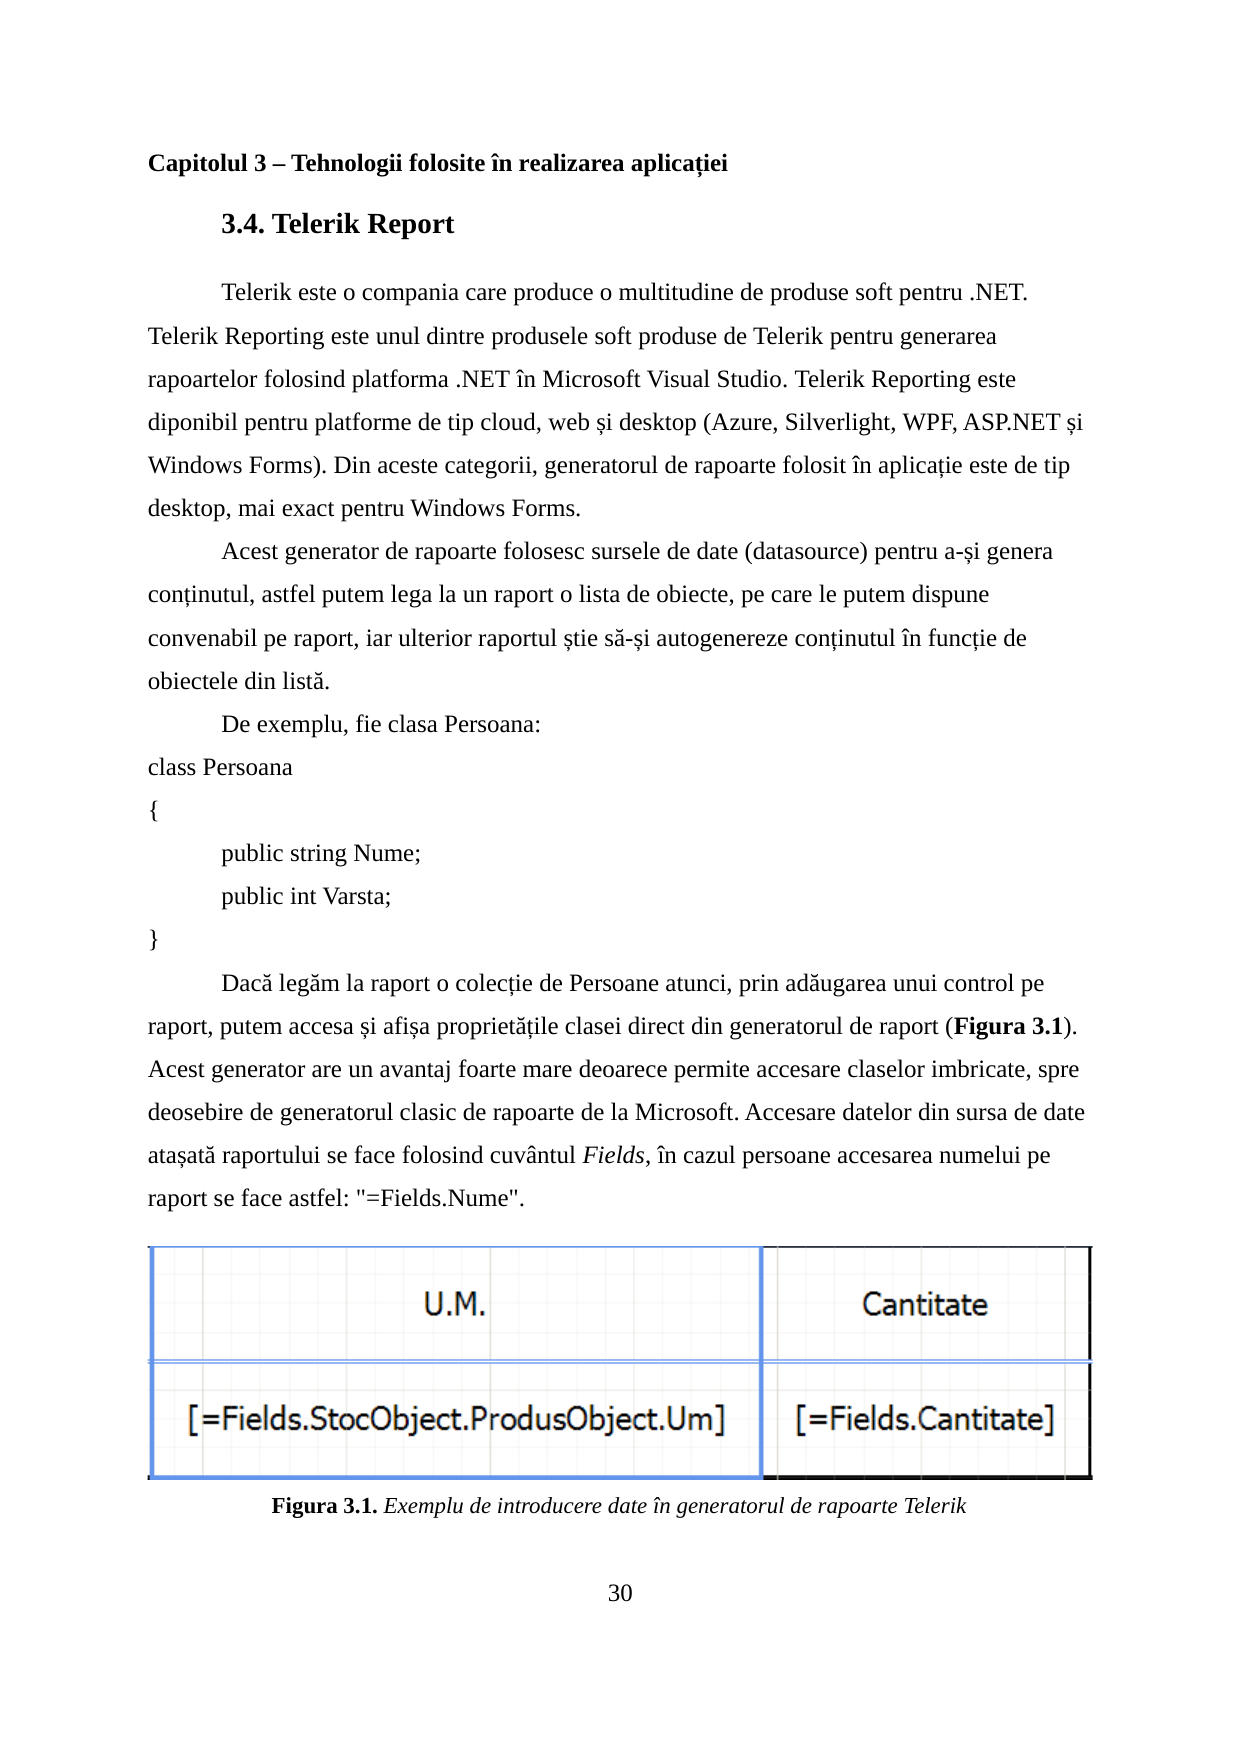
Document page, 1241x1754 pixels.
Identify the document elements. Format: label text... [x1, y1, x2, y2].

text 3.4. Telerik Report [148, 206, 1093, 239]
text Telerik este o compania care produce o multitudine de produse soft pentru .NET. Telerik Reporting este unul dintre produsele soft produse de Telerik pentru generarea rapoartelor folosind platforma .NET în Microsoft Visual Studio. Telerik Reporting este diponibil pentru platforme de tip cloud, web și desktop (Azure, Silverlight, WPF, ASP.NET și Windows Forms). Din aceste categorii, generatorul de rapoarte folosit în aplicație este de tip desktop, mai exact pentru Windows Forms. [148, 273, 1093, 522]
text } [148, 924, 1093, 953]
text Dacă legăm la raport o colecție de Persoane atunci, prin adăugarea unui control pe raport, putem accesa și afișa proprietățile clasei direct din generatorul de raport (Figura 3.1). Acest generator are un avantaj foarte mare deoarece permite accesare claselor imbricate, spre deosebire de generatorul clasic de rapoarte de la Microsoft. Accesare datelor din sursa de date atașată raportului se face folosind cuvântul Fields, în cazul persoane accesarea numelui pe raport se face astfel: "=Fields.Nume". [148, 968, 1093, 1212]
text [148, 1226, 1093, 1246]
text public int Varsta; [148, 881, 1093, 910]
text Acest generator de rapoarte folosesc sursele de date (datasource) pentru a-și genera conținutul, astfel putem lega la un raport o lista de obiecte, pe care le putem dispune convenabil pe raport, iar ulterior raportul știe să-și autogenereze conținutul în funcție de obiectele din listă. [148, 536, 1093, 694]
text { [148, 795, 1093, 824]
text class Persoana [148, 752, 1093, 781]
text De exemplu, fie clasa Persoana: [148, 709, 1093, 738]
picture [147, 1246, 1093, 1480]
text Figura 3.1. Exemplu de introducere date în generatorul de rapoarte Telerik [148, 1480, 1093, 1519]
text public string Nume; [148, 838, 1093, 867]
